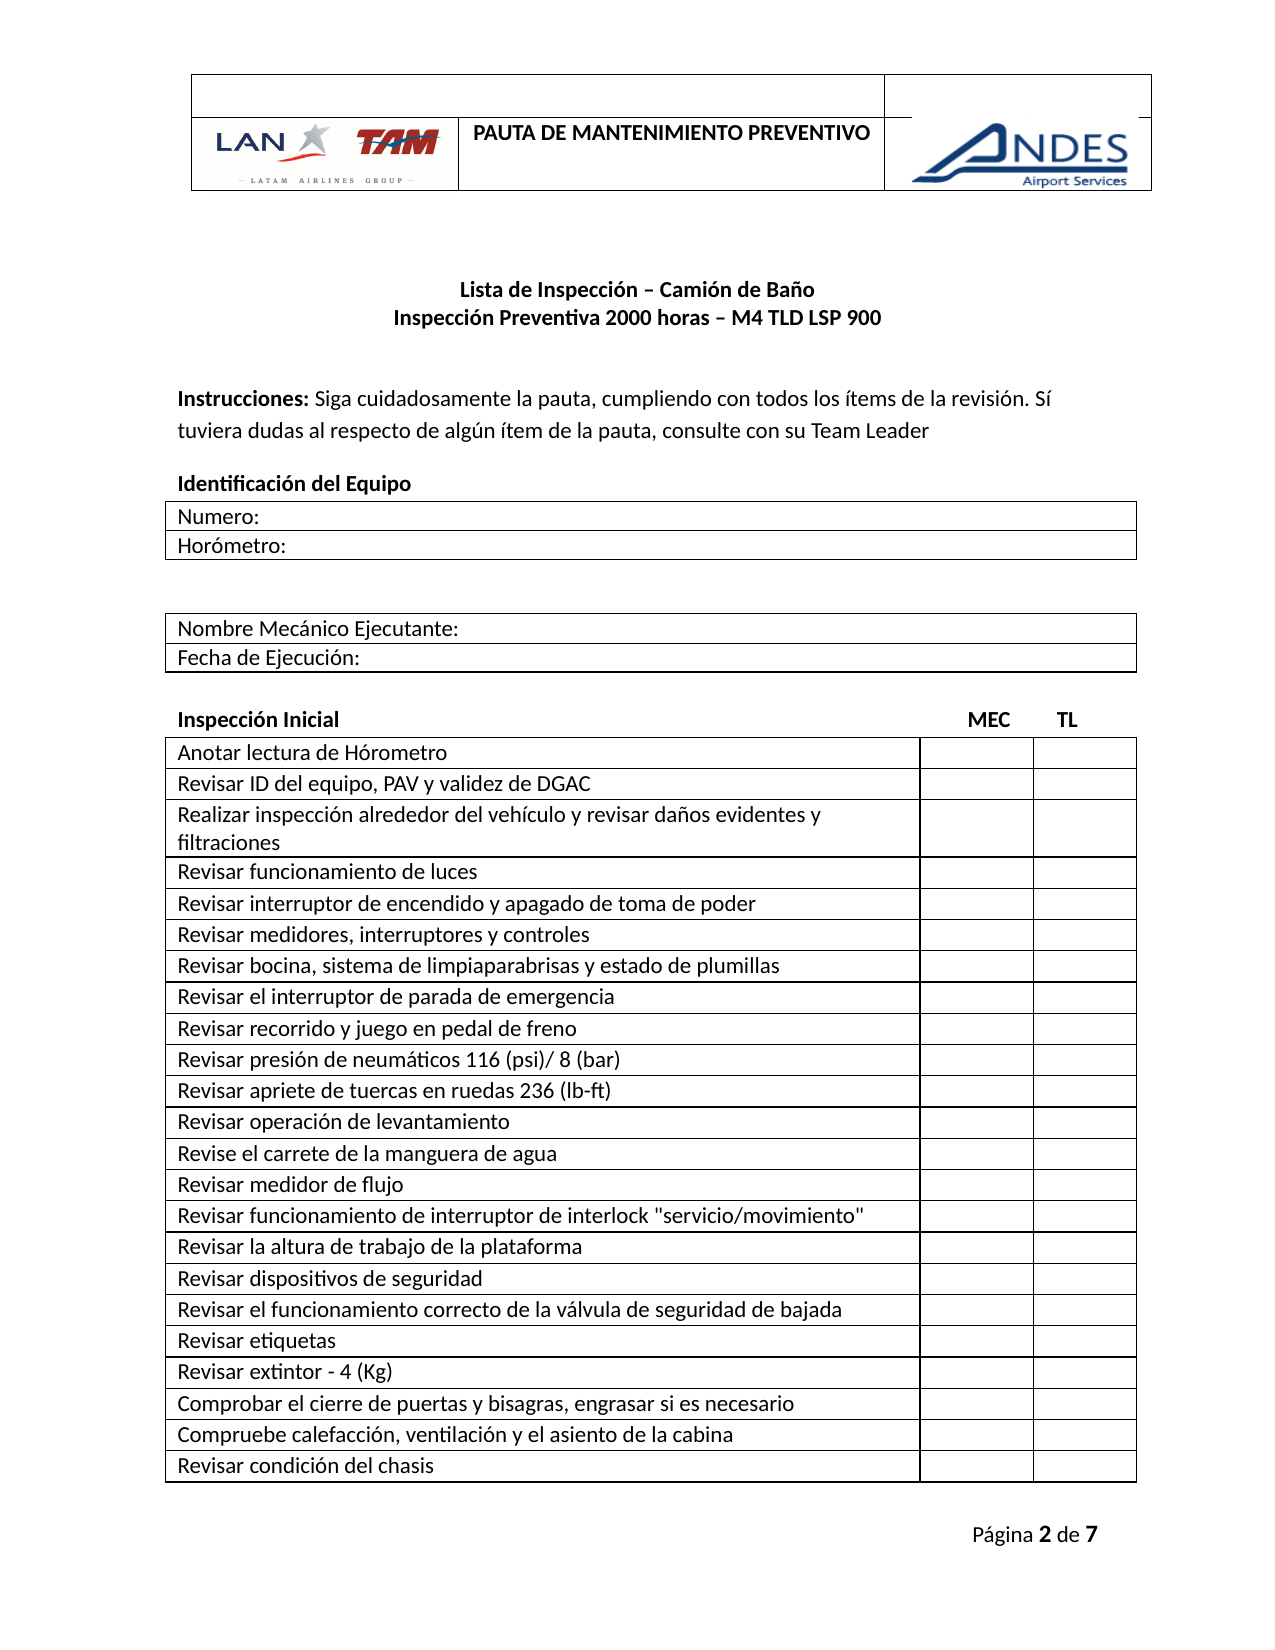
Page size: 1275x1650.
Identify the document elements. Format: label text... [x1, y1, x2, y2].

table_cell [921, 1264, 1033, 1294]
table_cell Revisar la altura de trabajo de la plataforma [166, 1233, 919, 1263]
text Identificación del Equipo [177, 469, 1098, 497]
table_cell [1034, 1108, 1136, 1138]
table_cell [921, 858, 1033, 888]
table_cell [921, 1358, 1033, 1388]
table_cell [921, 1233, 1033, 1263]
table_cell [1034, 1045, 1136, 1075]
table_header [1034, 738, 1136, 768]
table_cell [921, 1045, 1033, 1075]
table_cell [1034, 1389, 1136, 1419]
table_cell Revisar medidores, interruptores y controles [166, 920, 919, 950]
table_header Numero: [166, 502, 1136, 530]
table_cell [921, 889, 1033, 919]
table_cell Realizar inspección alrededor del vehículo y revisar daños evidentes y filtraciones [166, 800, 919, 856]
table_cell Compruebe calefacción, ventilación y el asiento de la cabina [166, 1420, 919, 1450]
table_cell [1034, 1170, 1136, 1200]
table_cell [921, 1326, 1033, 1356]
table_cell Revise el carrete de la manguera de agua [166, 1139, 919, 1169]
table_cell [1034, 1201, 1136, 1231]
text Lista de Inspección – Camión de Baño [177, 275, 1098, 303]
table_cell Fecha de Ejecución: [166, 644, 1136, 671]
table_cell Horómetro: [166, 531, 1136, 559]
table_cell [921, 769, 1033, 799]
table_cell [1034, 858, 1136, 888]
table_cell [921, 1139, 1033, 1169]
table_cell Revisar presión de neumáticos 116 (psi)/ 8 (bar) [166, 1045, 919, 1075]
table_cell Revisar funcionamiento de interruptor de interlock "servicio/movimiento" [166, 1201, 919, 1231]
table_cell Comprobar el cierre de puertas y bisagras, engrasar si es necesario [166, 1389, 919, 1419]
table_cell [921, 1201, 1033, 1231]
table_cell Revisar condición del chasis [166, 1451, 919, 1481]
table_cell [1034, 1233, 1136, 1263]
table_cell Revisar medidor de flujo [166, 1170, 919, 1200]
table_cell [1034, 920, 1136, 950]
table_cell [921, 1170, 1033, 1200]
table_cell [921, 951, 1033, 981]
table_cell Revisar el interruptor de parada de emergencia [166, 983, 919, 1013]
table_cell Revisar funcionamiento de luces [166, 858, 919, 888]
table_cell [1034, 1139, 1136, 1169]
table_cell [1034, 1420, 1136, 1450]
table_cell Revisar operación de levantamiento [166, 1108, 919, 1138]
table_cell Revisar dispositivos de seguridad [166, 1264, 919, 1294]
table_cell [1034, 769, 1136, 799]
table_cell Revisar el funcionamiento correcto de la válvula de seguridad de bajada [166, 1295, 919, 1325]
table_cell [921, 983, 1033, 1013]
table_cell [1034, 800, 1136, 856]
picture [911, 117, 1139, 190]
text Inspección Preventiva 2000 horas – M4 TLD LSP 900 [177, 303, 1098, 331]
table_cell Revisar extintor - 4 (Kg) [166, 1358, 919, 1388]
table_cell [1034, 951, 1136, 981]
table_cell [1034, 889, 1136, 919]
table_cell Revisar apriete de tuercas en ruedas 236 (lb-ft) [166, 1076, 919, 1106]
table_cell Revisar recorrido y juego en pedal de freno [166, 1014, 919, 1044]
table_cell [921, 1014, 1033, 1044]
table_cell [1034, 1014, 1136, 1044]
table_cell Revisar bocina, sistema de limpiaparabrisas y estado de plumillas [166, 951, 919, 981]
table_cell [921, 1420, 1033, 1450]
table_cell [1034, 1295, 1136, 1325]
table_cell [921, 1451, 1033, 1481]
picture [204, 118, 454, 190]
table_cell [1034, 1451, 1136, 1481]
table_cell [921, 920, 1033, 950]
table_header [921, 738, 1033, 768]
table_cell [921, 1389, 1033, 1419]
table_cell [921, 1295, 1033, 1325]
table_header Nombre Mecánico Ejecutante: [166, 614, 1136, 642]
table_cell [1034, 1264, 1136, 1294]
table_cell [1034, 1076, 1136, 1106]
table_cell Revisar interruptor de encendido y apagado de toma de poder [166, 889, 919, 919]
table_cell [921, 1108, 1033, 1138]
text Instrucciones: Siga cuidadosamente la pauta, cumpliendo con todos los ítems de la revisión. Sí tuviera dudas al respecto de algún ítem de la pauta, consulte con su Team Leader [177, 384, 1098, 444]
table_cell [1034, 1358, 1136, 1388]
table_cell Revisar ID del equipo, PAV y validez de DGAC [166, 769, 919, 799]
table_cell [1034, 983, 1136, 1013]
table_cell [921, 800, 1033, 856]
text Inspección Inicial MEC TL [177, 705, 1098, 733]
table_header Anotar lectura de Hórometro [166, 738, 919, 768]
picture [204, 191, 454, 195]
table_cell Revisar etiquetas [166, 1326, 919, 1356]
table_cell [1034, 1326, 1136, 1356]
table_cell [921, 1076, 1033, 1106]
